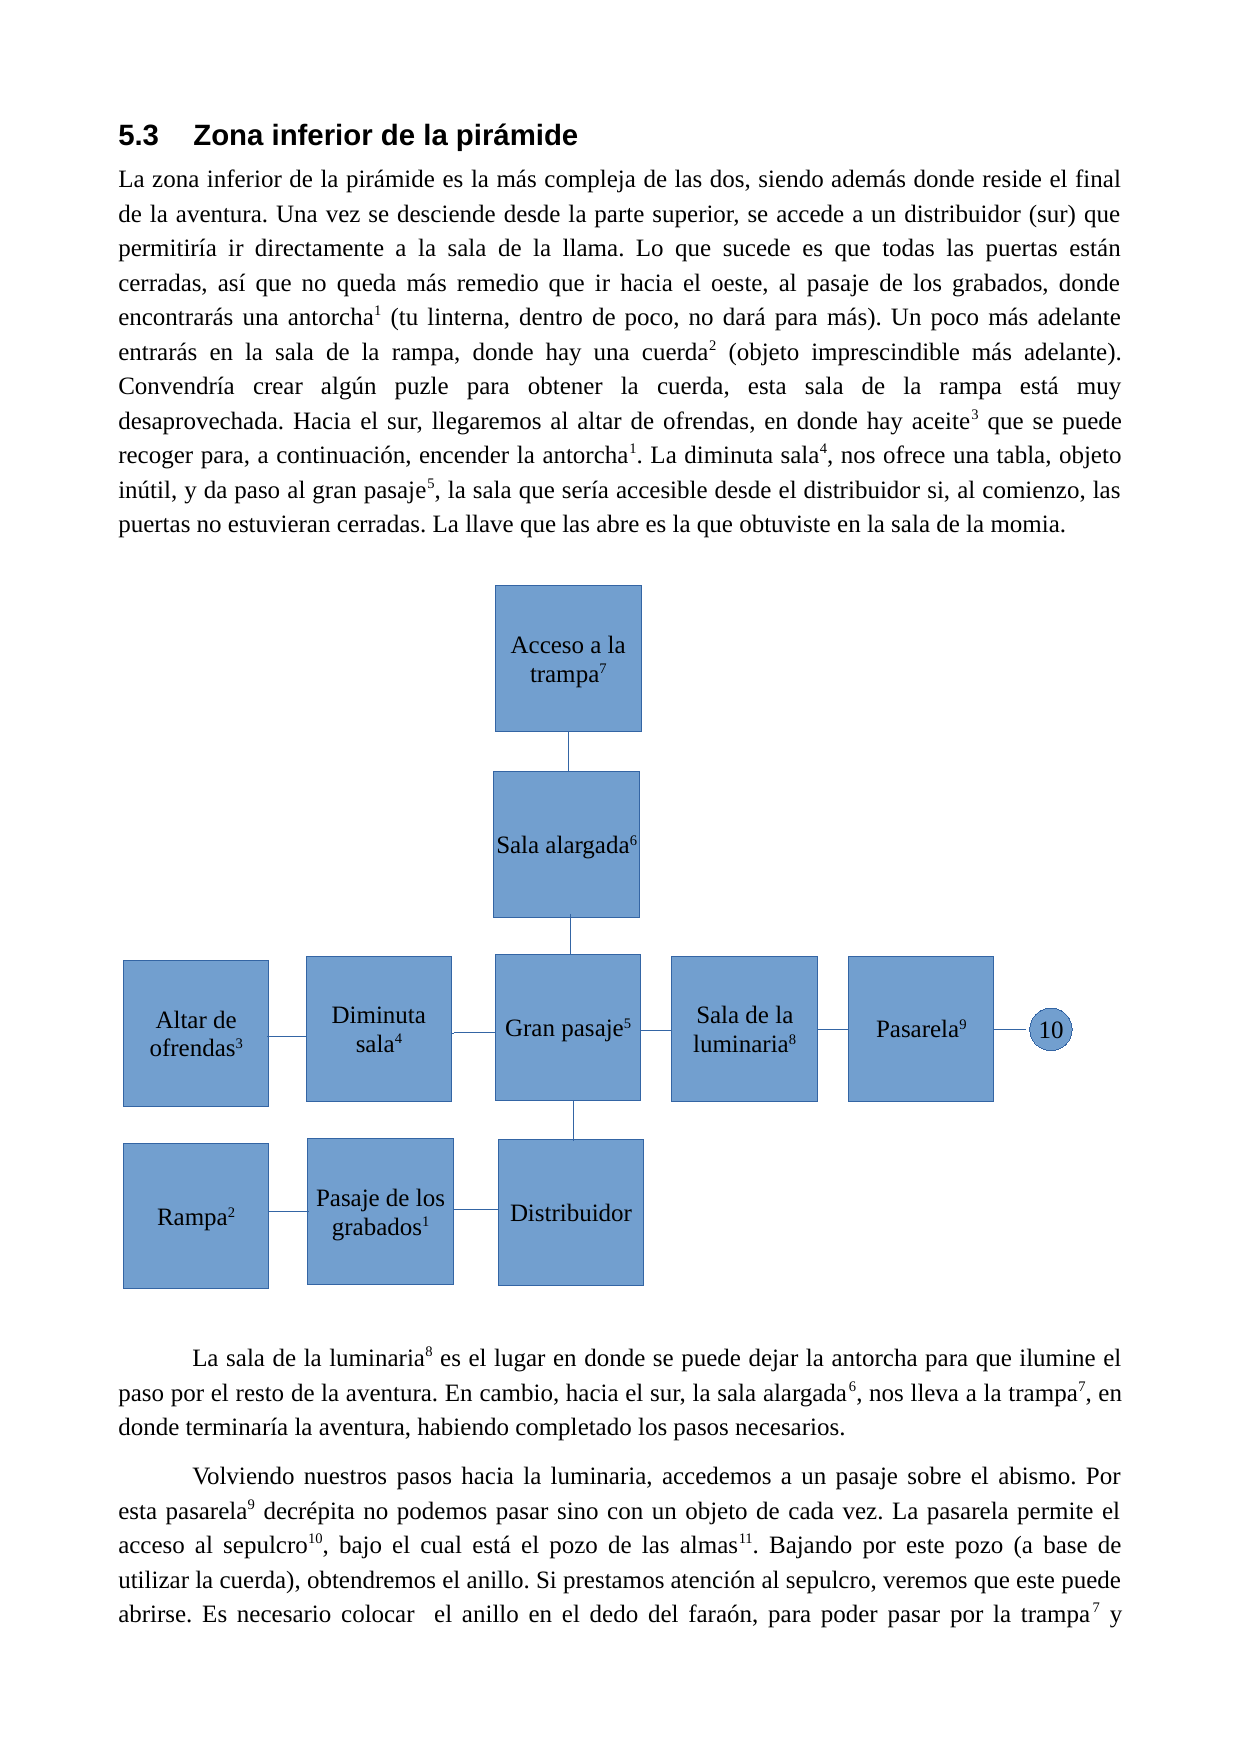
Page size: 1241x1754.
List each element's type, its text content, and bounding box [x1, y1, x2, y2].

subtitle Zona inferior de la pirámide [118, 118, 1122, 152]
text La sala de la luminaria8 es el lugar en donde se puede dejar la antorcha para que ilumine el paso por el resto de la aventura. En cambio, hacia el sur, la sala alargada6, nos lleva a la trampa7, en donde terminaría la aventura, habiendo completado los pasos necesarios. [118, 1343, 1122, 1441]
text La zona inferior de la pirámide es la más compleja de las dos, siendo además donde reside el final de la aventura. Una vez se desciende desde la parte superior, se accede a un distribuidor (sur) que permitiría ir directamente a la sala de la llama. Lo que sucede es que todas las puertas están cerradas, así que no queda más remedio que ir hacia el oeste, al pasaje de los grabados, donde encontrarás una antorcha1 (tu linterna, dentro de poco, no dará para más). Un poco más adelante entrarás en la sala de la rampa, donde hay una cuerda2 (objeto imprescindible más adelante). Convendría crear algún puzle para obtener la cuerda, esta sala de la rampa está muy desaprovechada. Hacia el sur, llegaremos al altar de ofrendas, en donde hay aceite3 que se puede recoger para, a continuación, encender la antorcha1. La diminuta sala4, nos ofrece una tabla, objeto inútil, y da paso al gran pasaje5, la sala que sería accesible desde el distribuidor si, al comienzo, las puertas no estuvieran cerradas. La llave que las abre es la que obtuviste en la sala de la momia. [118, 164, 1122, 538]
text Volviendo nuestros pasos hacia la luminaria, accedemos a un pasaje sobre el abismo. Por esta pasarela9 decrépita no podemos pasar sino con un objeto de cada vez. La pasarela permite el acceso al sepulcro10, bajo el cual está el pozo de las almas11. Bajando por este pozo (a base de utilizar la cuerda), obtendremos el anillo. Si prestamos atención al sepulcro, veremos que este puede abrirse. Es necesario colocar el anillo en el dedo del faraón, para poder pasar por la trampa7 y [118, 1461, 1122, 1628]
